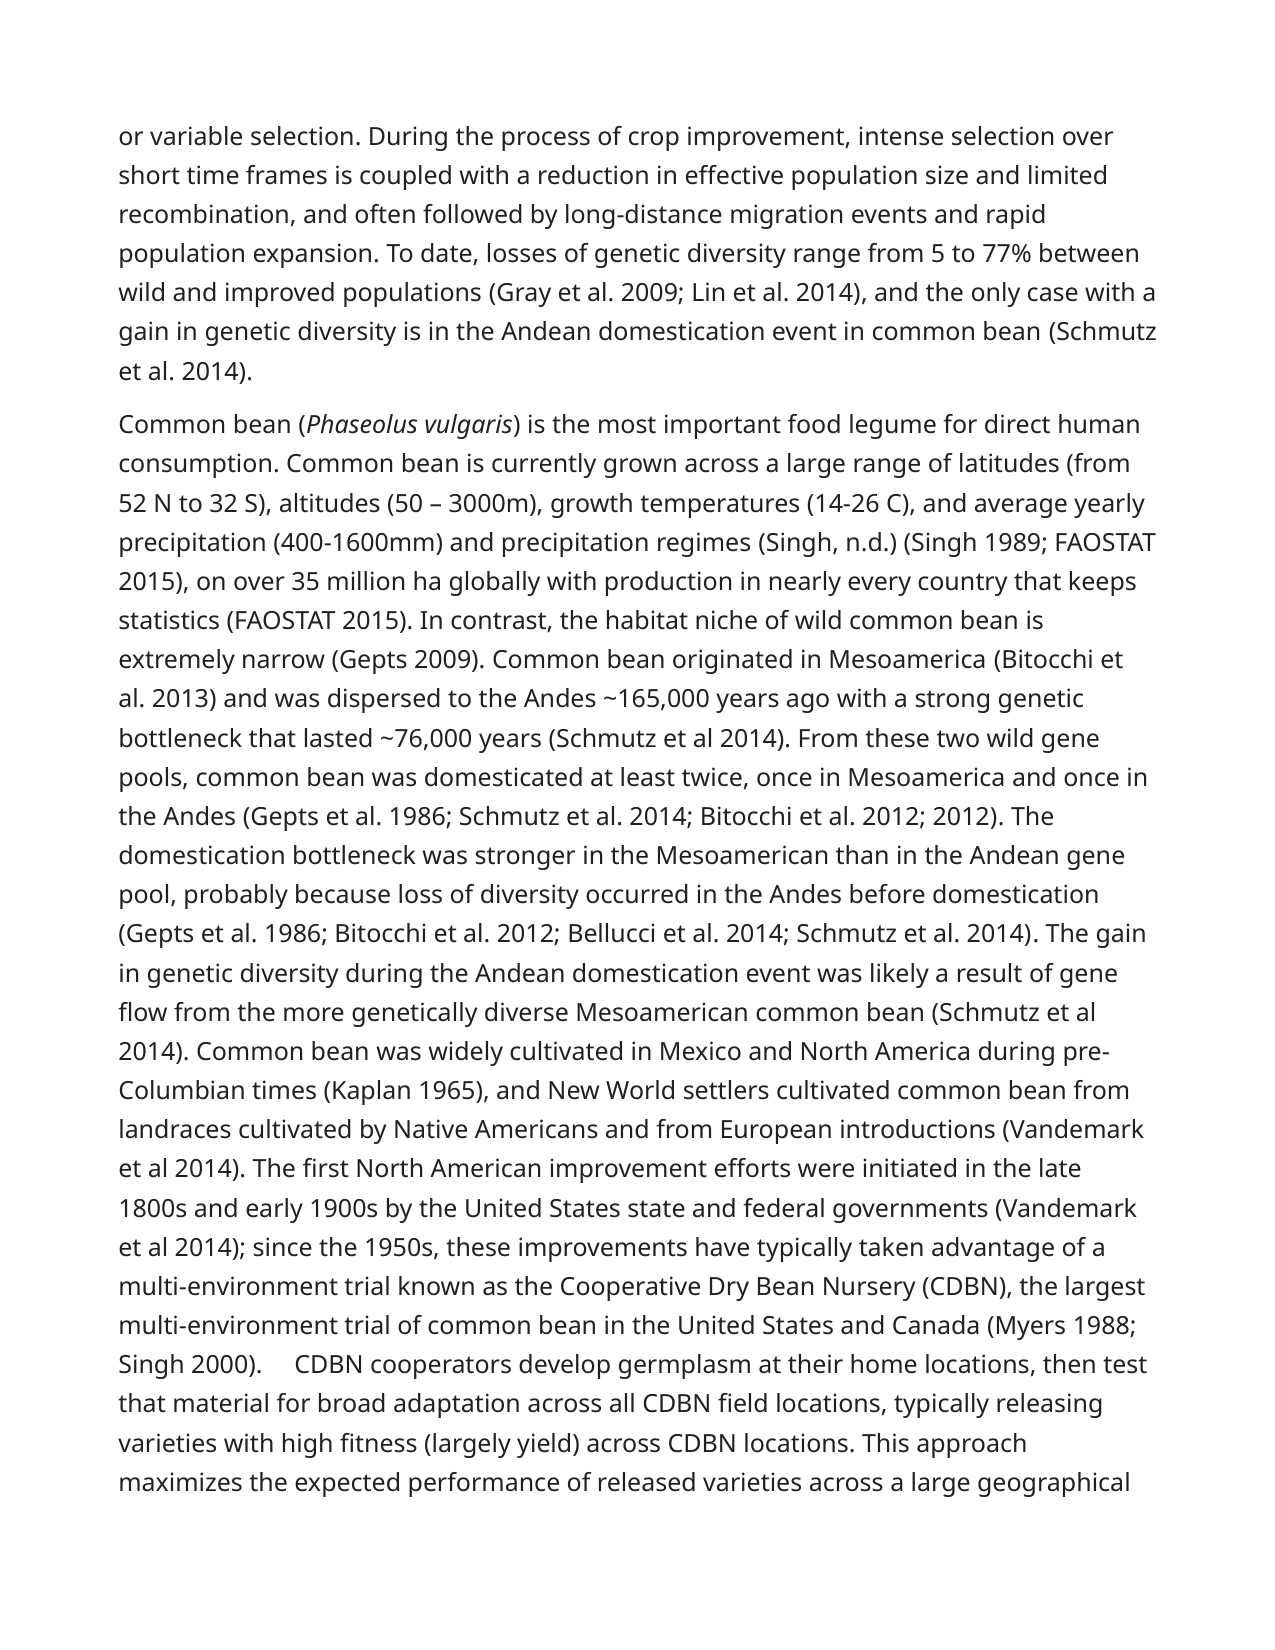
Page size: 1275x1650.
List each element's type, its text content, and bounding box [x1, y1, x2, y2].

text Common bean (Phaseolus vulgaris) is the most important food legume for direct human consumption. Common bean is currently grown across a large range of latitudes (from 52 N to 32 S), altitudes (50 – 3000m), growth temperatures (14-26 C), and average yearly precipitation (400-1600mm) and precipitation regimes (Singh, n.d.) (Singh 1989; FAOSTAT 2015), on over 35 million ha globally with production in nearly every country that keeps statistics (FAOSTAT 2015). In contrast, the habitat niche of wild common bean is extremely narrow (Gepts 2009). Common bean originated in Mesoamerica (Bitocchi et al. 2013) and was dispersed to the Andes ~165,000 years ago with a strong genetic bottleneck that lasted ~76,000 years (Schmutz et al 2014). From these two wild gene pools, common bean was domesticated at least twice, once in Mesoamerica and once in the Andes (Gepts et al. 1986; Schmutz et al. 2014; Bitocchi et al. 2012; 2012). The domestication bottleneck was stronger in the Mesoamerican than in the Andean gene pool, probably because loss of diversity occurred in the Andes before domestication (Gepts et al. 1986; Bitocchi et al. 2012; Bellucci et al. 2014; Schmutz et al. 2014). The gain in genetic diversity during the Andean domestication event was likely a result of gene flow from the more genetically diverse Mesoamerican common bean (Schmutz et al 2014). Common bean was widely cultivated in Mexico and North America during pre-Columbian times (Kaplan 1965), and New World settlers cultivated common bean from landraces cultivated by Native Americans and from European introductions (Vandemark et al 2014). The first North American improvement efforts were initiated in the late 1800s and early 1900s by the United States state and federal governments (Vandemark et al 2014); since the 1950s, these improvements have typically taken advantage of a multi-environment trial known as the Cooperative Dry Bean Nursery (CDBN), the largest multi-environment trial of common bean in the United States and Canada (Myers 1988; Singh 2000). CDBN cooperators develop germplasm at their home locations, then test that material for broad adaptation across all CDBN field locations, typically releasing varieties with high fitness (largely yield) across CDBN locations. This approach maximizes the expected performance of released varieties across a large geographical [118, 407, 1157, 1498]
text or variable selection. During the process of crop improvement, intense selection over short time frames is coupled with a reduction in effective population size and limited recombination, and often followed by long-distance migration events and rapid population expansion. To date, losses of genetic diversity range from 5 to 77% between wild and improved populations (Gray et al. 2009; Lin et al. 2014), and the only case with a gain in genetic diversity is in the Andean domestication event in common bean (Schmutz et al. 2014). [118, 118, 1157, 387]
